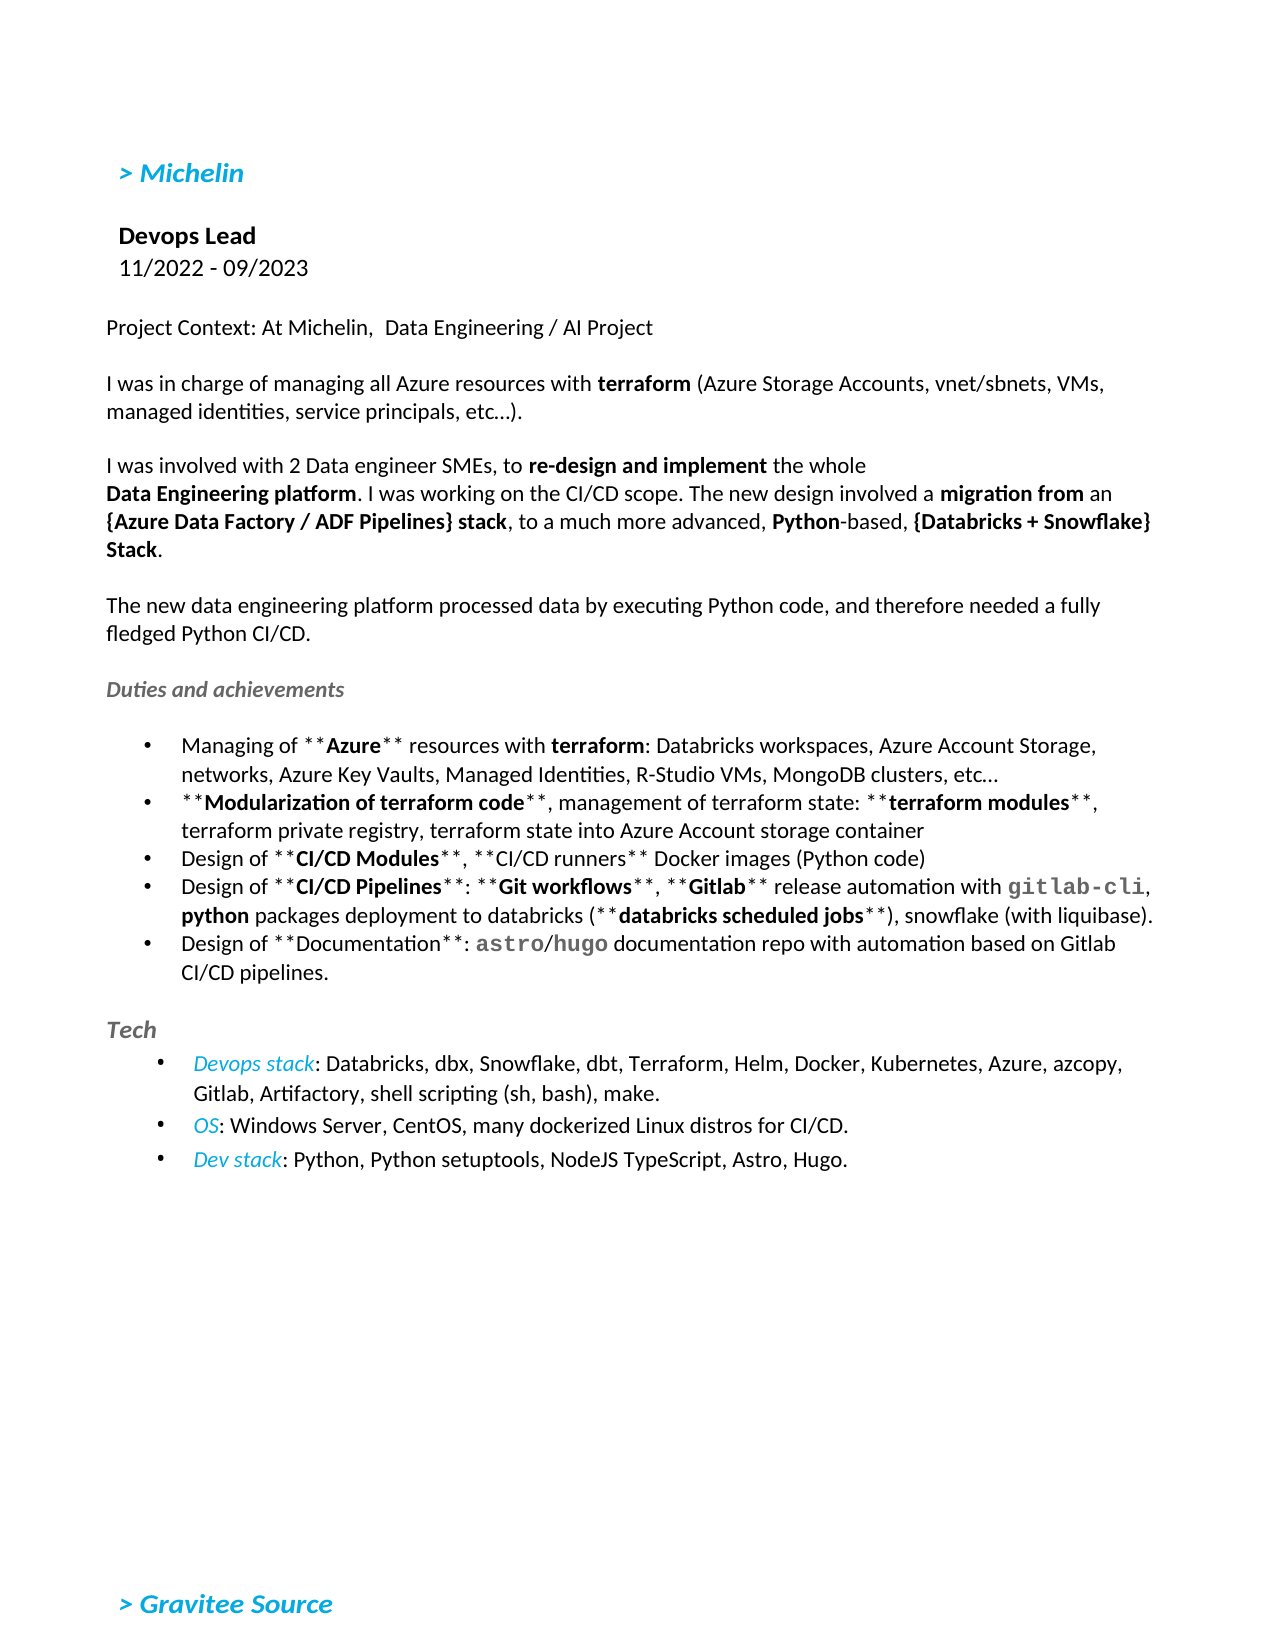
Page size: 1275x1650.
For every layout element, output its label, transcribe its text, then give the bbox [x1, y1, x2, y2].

subtitle > Michelin [118, 156, 1169, 189]
list **Modularization of terraform code**, management of terraform state: **terraform modules**, terraform private registry, terraform state into Azure Account storage container [144, 788, 1169, 844]
list Dev stack: Python, Python setuptools, NodeJS TypeScript, Astro, Hugo. [156, 1141, 1169, 1175]
list Devops stack: Databricks, dbx, Snowflake, dbt, Terraform, Helm, Docker, Kubernetes, Azure, azcopy, Gitlab, Artifactory, shell scripting (sh, bash), make. [156, 1045, 1169, 1107]
text 11/2022 - 09/2023 [118, 252, 1169, 282]
text Devops Lead [118, 220, 1169, 251]
list Design of **CI/CD Modules**, **CI/CD runners** Docker images (Python code) [144, 844, 1169, 872]
text Tech [106, 1014, 1169, 1045]
text Project Context: At Michelin, Data Engineering / AI Project [106, 313, 1169, 341]
text I was involved with 2 Data engineer SMEs, to re-design and implement the whole [106, 451, 1169, 479]
text Data Engineering platform. I was working on the CI/CD scope. The new design involved a migration from an {Azure Data Factory / ADF Pipelines} stack, to a much more advanced, Python-based, {Databricks + Snowflake} Stack. [106, 479, 1169, 563]
text I was in charge of managing all Azure resources with terraform (Azure Storage Accounts, vnet/sbnets, VMs, managed identities, service principals, etc…). [106, 369, 1169, 425]
list Managing of **Azure** resources with terraform: Databricks workspaces, Azure Account Storage, networks, Azure Key Vaults, Managed Identities, R-Studio VMs, MongoDB clusters, etc… [144, 732, 1169, 788]
subtitle > Gravitee Source [118, 1587, 1169, 1620]
text The new data engineering platform processed data by executing Python code, and therefore needed a fully fledged Python CI/CD. [106, 592, 1169, 648]
list OS: Windows Server, CentOS, many dockerized Linux distros for CI/CD. [156, 1107, 1169, 1141]
list Design of **CI/CD Pipelines**: **Git workflows**, **Gitlab** release automation with gitlab-cli, python packages deployment to databricks (**databricks scheduled jobs**), snowflake (with liquibase). [144, 872, 1169, 929]
list Design of **Documentation**: astro/hugo documentation repo with automation based on Gitlab CI/CD pipelines. [144, 929, 1169, 986]
text Duties and achievements [106, 676, 1169, 704]
